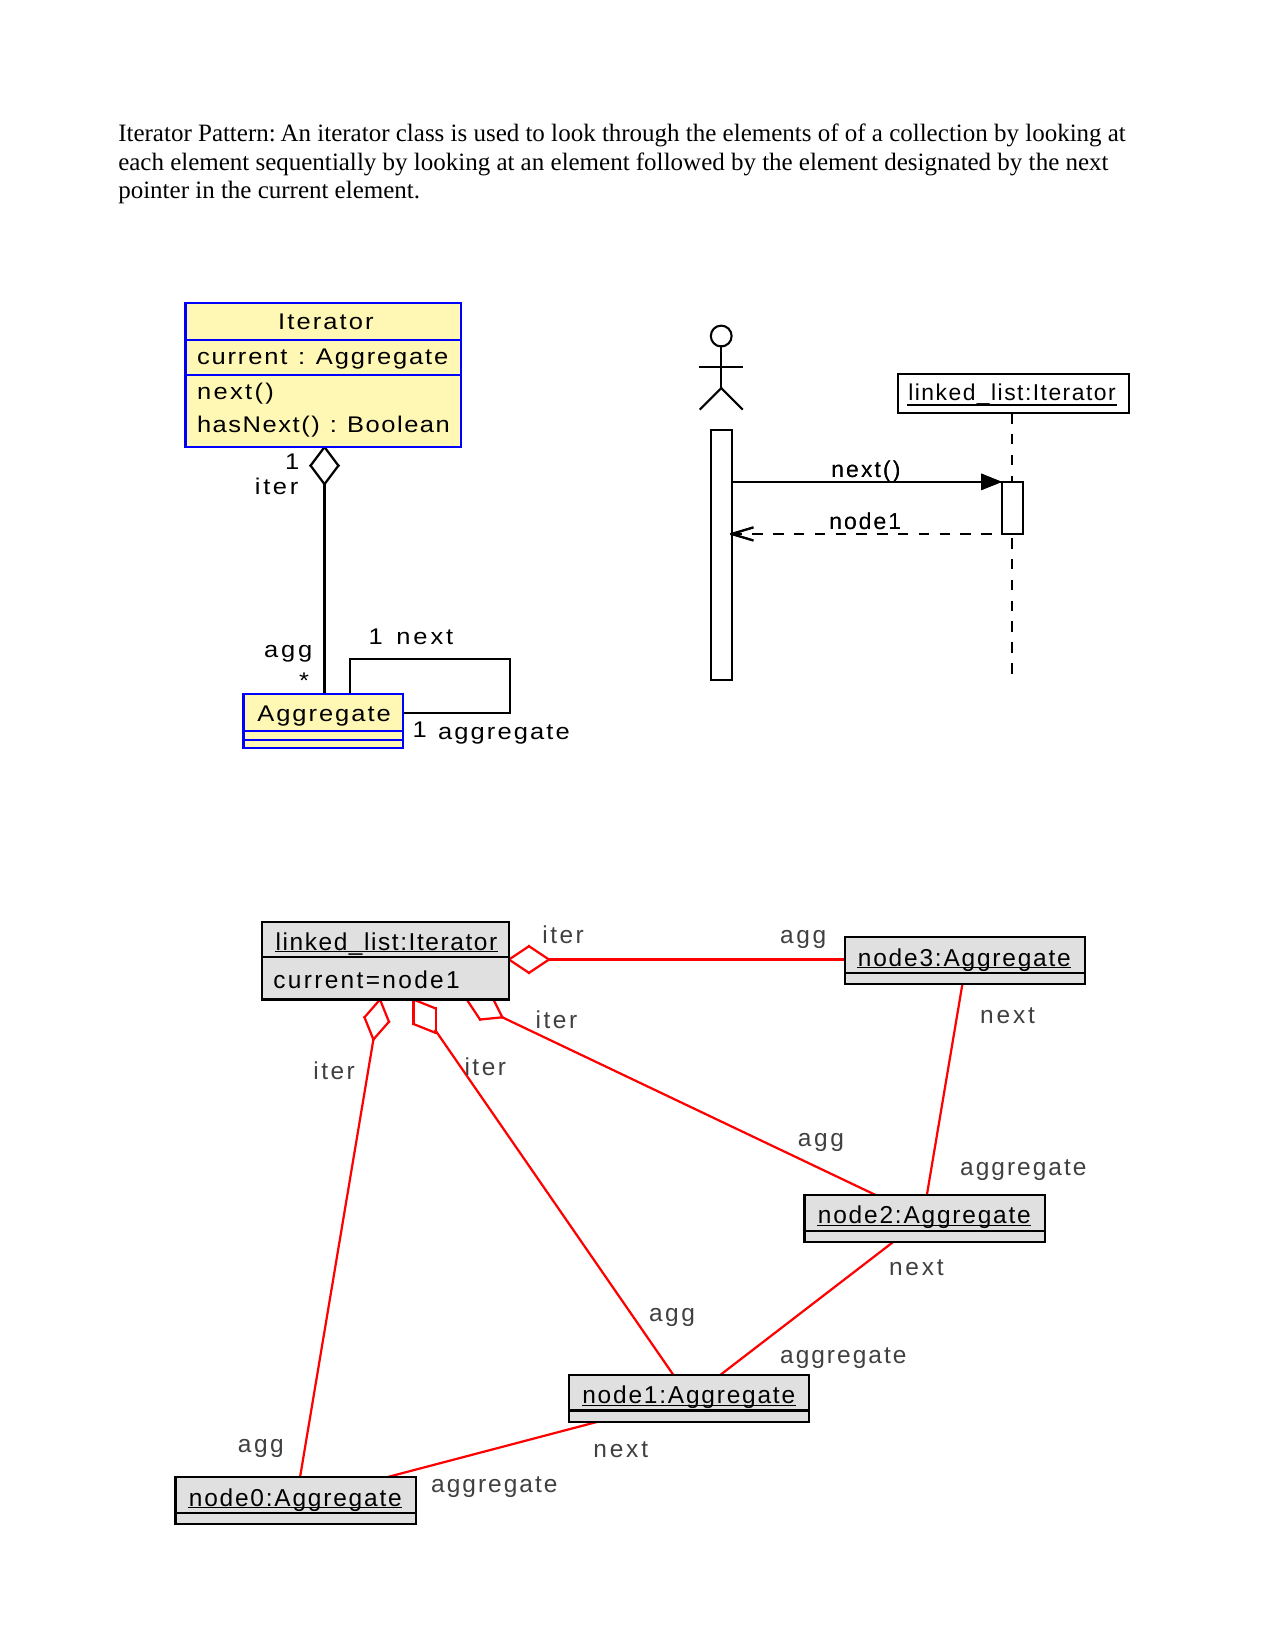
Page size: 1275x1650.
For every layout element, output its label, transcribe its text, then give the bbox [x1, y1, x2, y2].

text Iterator Pattern: An iterator class is used to look through the elements of of a collection by looking at each element sequentially by looking at an element followed by the element designated by the next pointer in the current element. [118, 118, 1157, 204]
